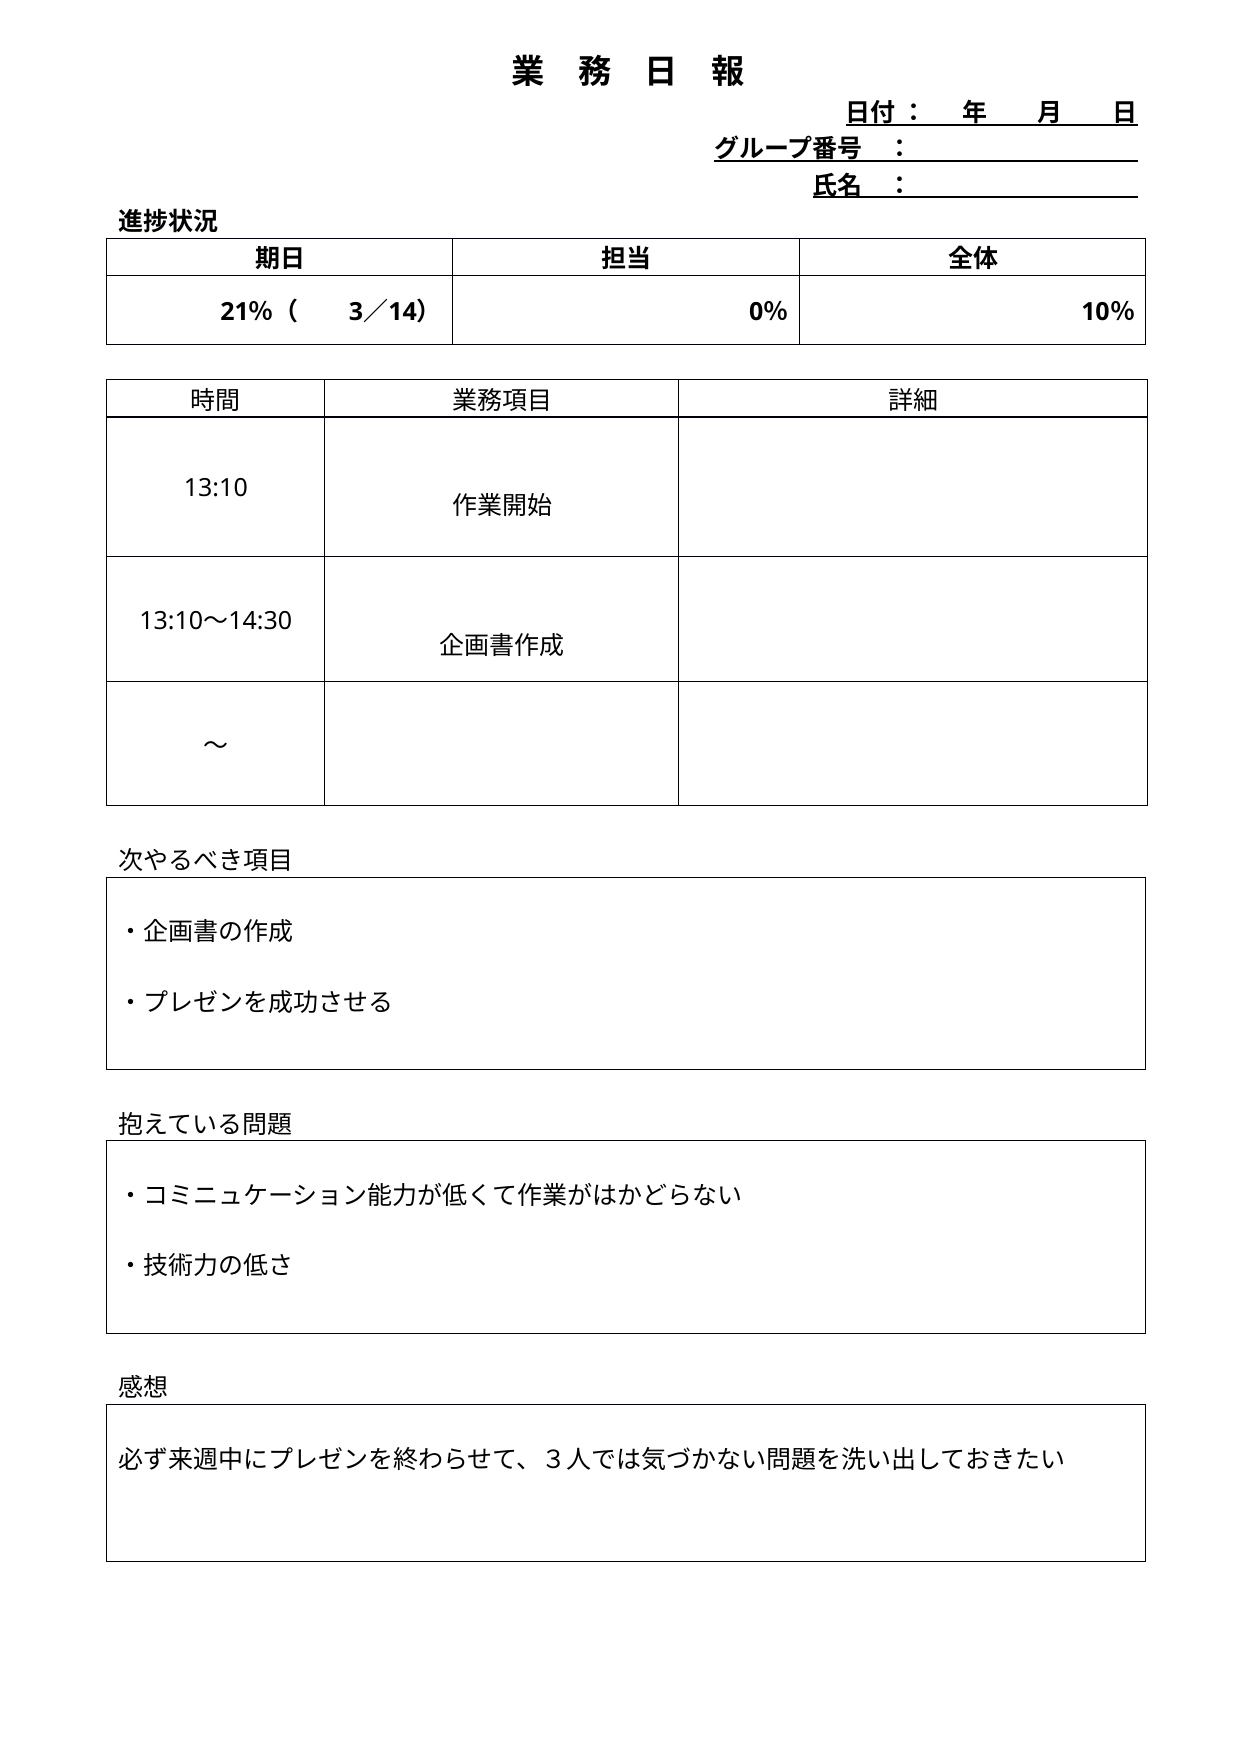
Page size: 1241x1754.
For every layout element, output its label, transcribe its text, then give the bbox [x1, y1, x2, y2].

table_cell 10％ [800, 276, 1145, 344]
table_cell 13:10 [107, 418, 324, 556]
table_cell [679, 418, 1147, 556]
table_header ・企画書の作成 ・プレゼンを成功させる [107, 878, 1145, 1069]
table_cell 作業開始 [325, 418, 678, 556]
text 進捗状況 [118, 201, 1138, 238]
table_cell 13:10〜14:30 [107, 557, 324, 681]
text 業 務 日 報 [118, 44, 1138, 93]
text 抱えている問題 [118, 1104, 1138, 1140]
table_cell 〜 [107, 682, 324, 805]
table_header 担当 [453, 239, 799, 275]
table_cell [679, 682, 1147, 805]
table_cell 企画書作成 [325, 557, 678, 681]
table_header 期日 [107, 239, 452, 275]
table_header ・コミニュケーション能力が低くて作業がはかどらない ・技術力の低さ [107, 1141, 1145, 1333]
text 氏名 ： [118, 165, 1138, 201]
table_cell 21％（ 3／14） [107, 276, 452, 344]
text 次やるべき項目 [118, 840, 1138, 877]
table_cell [325, 682, 678, 805]
table_header 時間 [107, 380, 324, 416]
table_header 詳細 [679, 380, 1147, 416]
table_cell [679, 557, 1147, 681]
table_cell 0％ [453, 276, 799, 344]
text 日付 ： 年 月 日 [118, 93, 1138, 129]
text 感想 [118, 1368, 1138, 1404]
table_header 全体 [800, 239, 1145, 275]
table_header 必ず来週中にプレゼンを終わらせて、３人では気づかない問題を洗い出しておきたい [107, 1405, 1145, 1561]
text グループ番号 ： [118, 129, 1138, 165]
table_header 業務項目 [325, 380, 678, 416]
